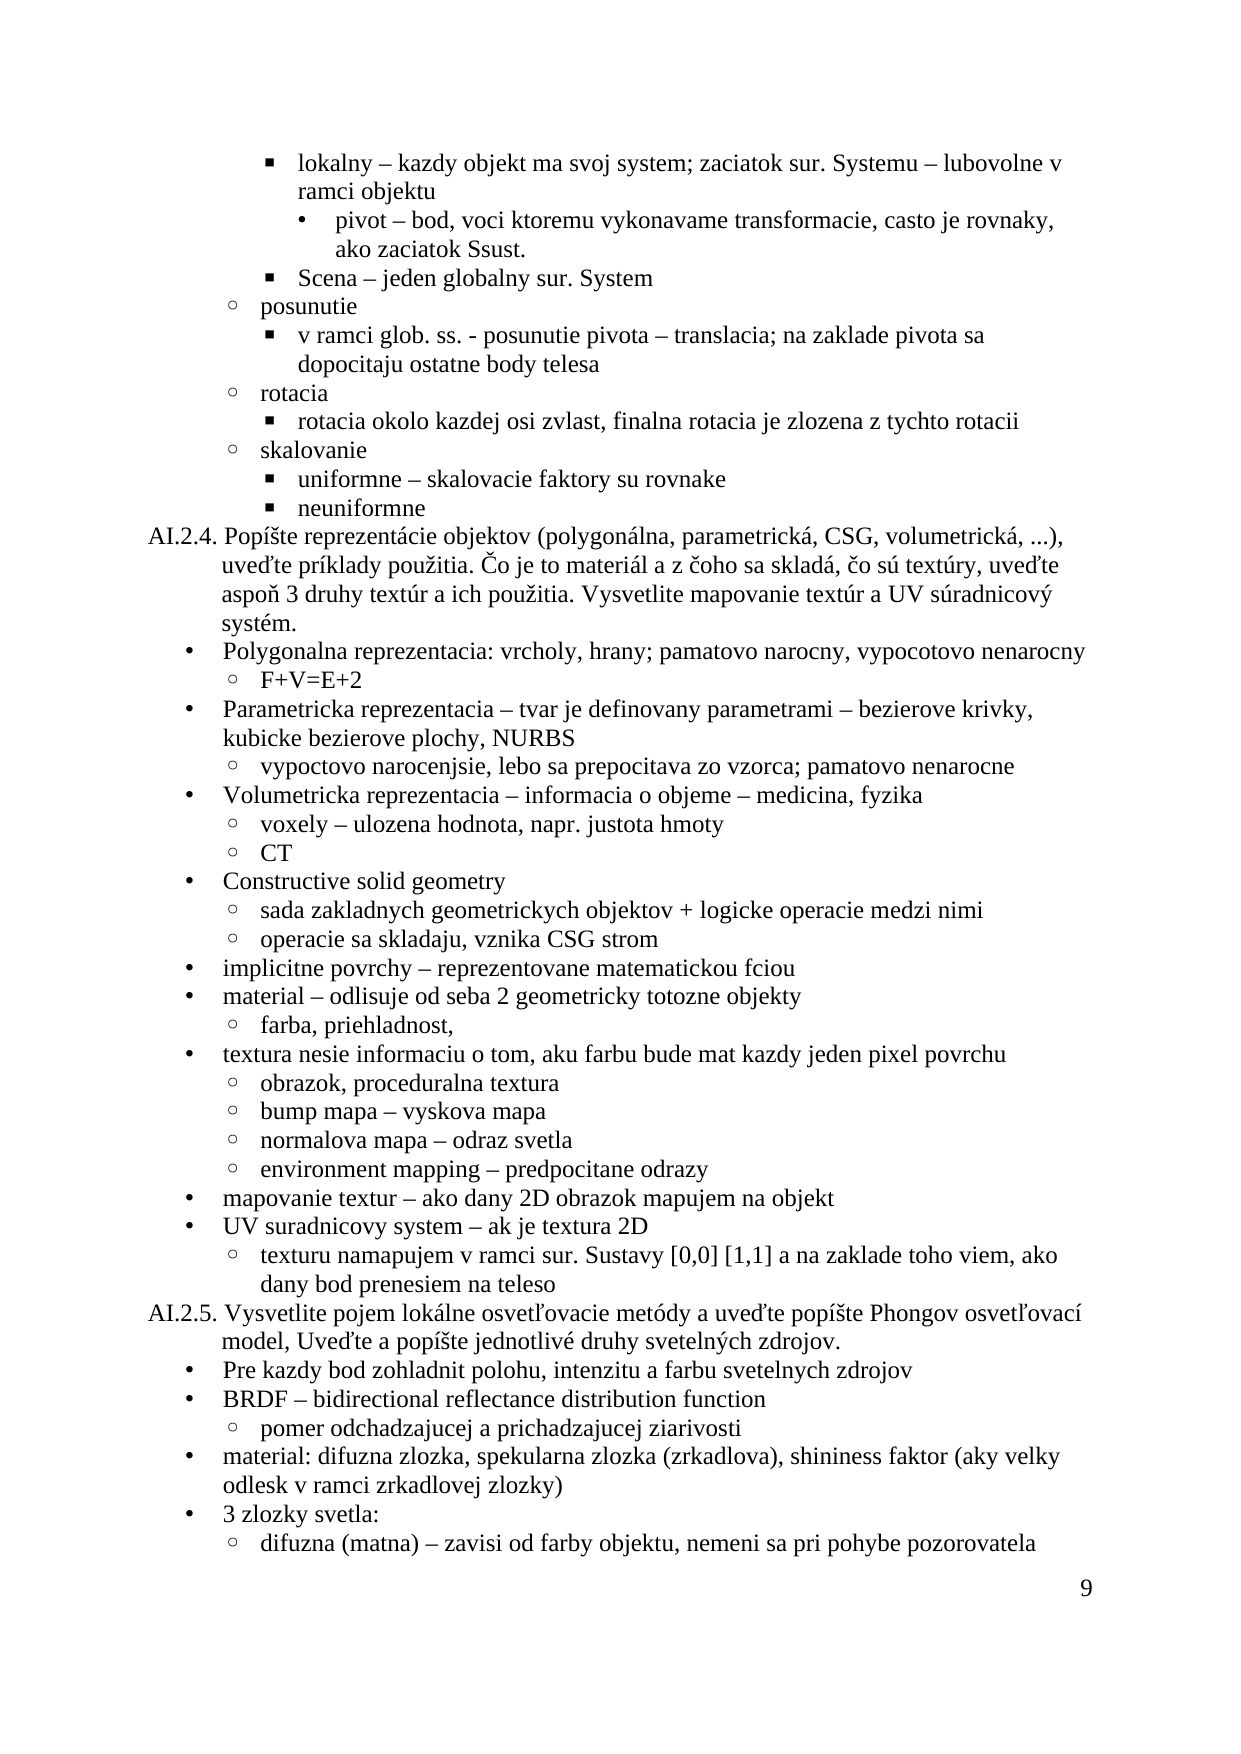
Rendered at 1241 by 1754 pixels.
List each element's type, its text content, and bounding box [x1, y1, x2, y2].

list rotacia okolo kazdej osi zvlast, finalna rotacia je zlozena z tychto rotacii [260, 406, 1093, 435]
list mapovanie textur – ako dany 2D obrazok mapujem na objekt [185, 1183, 1093, 1211]
text AI.2.5. Vysvetlite pojem lokálne osvetľovacie metódy a uveďte popíšte Phongov osvetľovací model, Uveďte a popíšte jednotlivé druhy svetelných zdrojov. [148, 1298, 1093, 1355]
list Parametricka reprezentacia – tvar je definovany parametrami – bezierove krivky, kubicke bezierove plochy, NURBS [185, 694, 1093, 751]
list skalovanie [223, 435, 1093, 464]
list Volumetricka reprezentacia – informacia o objeme – medicina, fyzika [185, 780, 1093, 809]
list implicitne povrchy – reprezentovane matematickou fciou [185, 953, 1093, 981]
list material – odlisuje od seba 2 geometricky totozne objekty [185, 981, 1093, 1010]
list rotacia [223, 378, 1093, 406]
list lokalny – kazdy objekt ma svoj system; zaciatok sur. Systemu – lubovolne v ramci objektu [260, 148, 1093, 205]
list operacie sa skladaju, vznika CSG strom [223, 924, 1093, 953]
list farba, priehladnost, [223, 1010, 1093, 1039]
list Scena – jeden globalny sur. System [260, 263, 1093, 291]
list 3 zlozky svetla: [185, 1499, 1093, 1528]
list material: difuzna zlozka, spekularna zlozka (zrkadlova), shininess faktor (aky velky odlesk v ramci zrkadlovej zlozky) [185, 1441, 1093, 1499]
list obrazok, proceduralna textura [223, 1068, 1093, 1096]
list difuzna (matna) – zavisi od farby objektu, nemeni sa pri pohybe pozorovatela [223, 1528, 1093, 1556]
text AI.2.4. Popíšte reprezentácie objektov (polygonálna, parametrická, CSG, volumetrická, ...), uveďte príklady použitia. Čo je to materiál a z čoho sa skladá, čo sú textúry, uveďte aspoň 3 druhy textúr a ich použitia. Vysvetlite mapovanie textúr a UV súradnicový systém. [148, 521, 1093, 636]
list Constructive solid geometry [185, 866, 1093, 895]
list pomer odchadzajucej a prichadzajucej ziarivosti [223, 1413, 1093, 1441]
list uniformne – skalovacie faktory su rovnake [260, 464, 1093, 493]
list BRDF – bidirectional reflectance distribution function [185, 1384, 1093, 1413]
list v ramci glob. ss. - posunutie pivota – translacia; na zaklade pivota sa dopocitaju ostatne body telesa [260, 320, 1093, 378]
list posunutie [223, 291, 1093, 320]
list F+V=E+2 [223, 665, 1093, 694]
list environment mapping – predpocitane odrazy [223, 1154, 1093, 1183]
list UV suradnicovy system – ak je textura 2D [185, 1211, 1093, 1240]
list normalova mapa – odraz svetla [223, 1125, 1093, 1154]
list neuniformne [260, 493, 1093, 521]
list texturu namapujem v ramci sur. Sustavy [0,0] [1,1] a na zaklade toho viem, ako dany bod prenesiem na teleso [223, 1240, 1093, 1298]
list sada zakladnych geometrickych objektov + logicke operacie medzi nimi [223, 895, 1093, 924]
list pivot – bod, voci ktoremu vykonavame transformacie, casto je rovnaky, ako zaciatok Ssust. [298, 205, 1093, 263]
list voxely – ulozena hodnota, napr. justota hmoty [223, 809, 1093, 838]
list vypoctovo narocenjsie, lebo sa prepocitava zo vzorca; pamatovo nenarocne [223, 751, 1093, 780]
list CT [223, 838, 1093, 866]
list Pre kazdy bod zohladnit polohu, intenzitu a farbu svetelnych zdrojov [185, 1355, 1093, 1384]
list Polygonalna reprezentacia: vrcholy, hrany; pamatovo narocny, vypocotovo nenarocny [185, 636, 1093, 665]
list bump mapa – vyskova mapa [223, 1096, 1093, 1125]
list textura nesie informaciu o tom, aku farbu bude mat kazdy jeden pixel povrchu [185, 1039, 1093, 1068]
